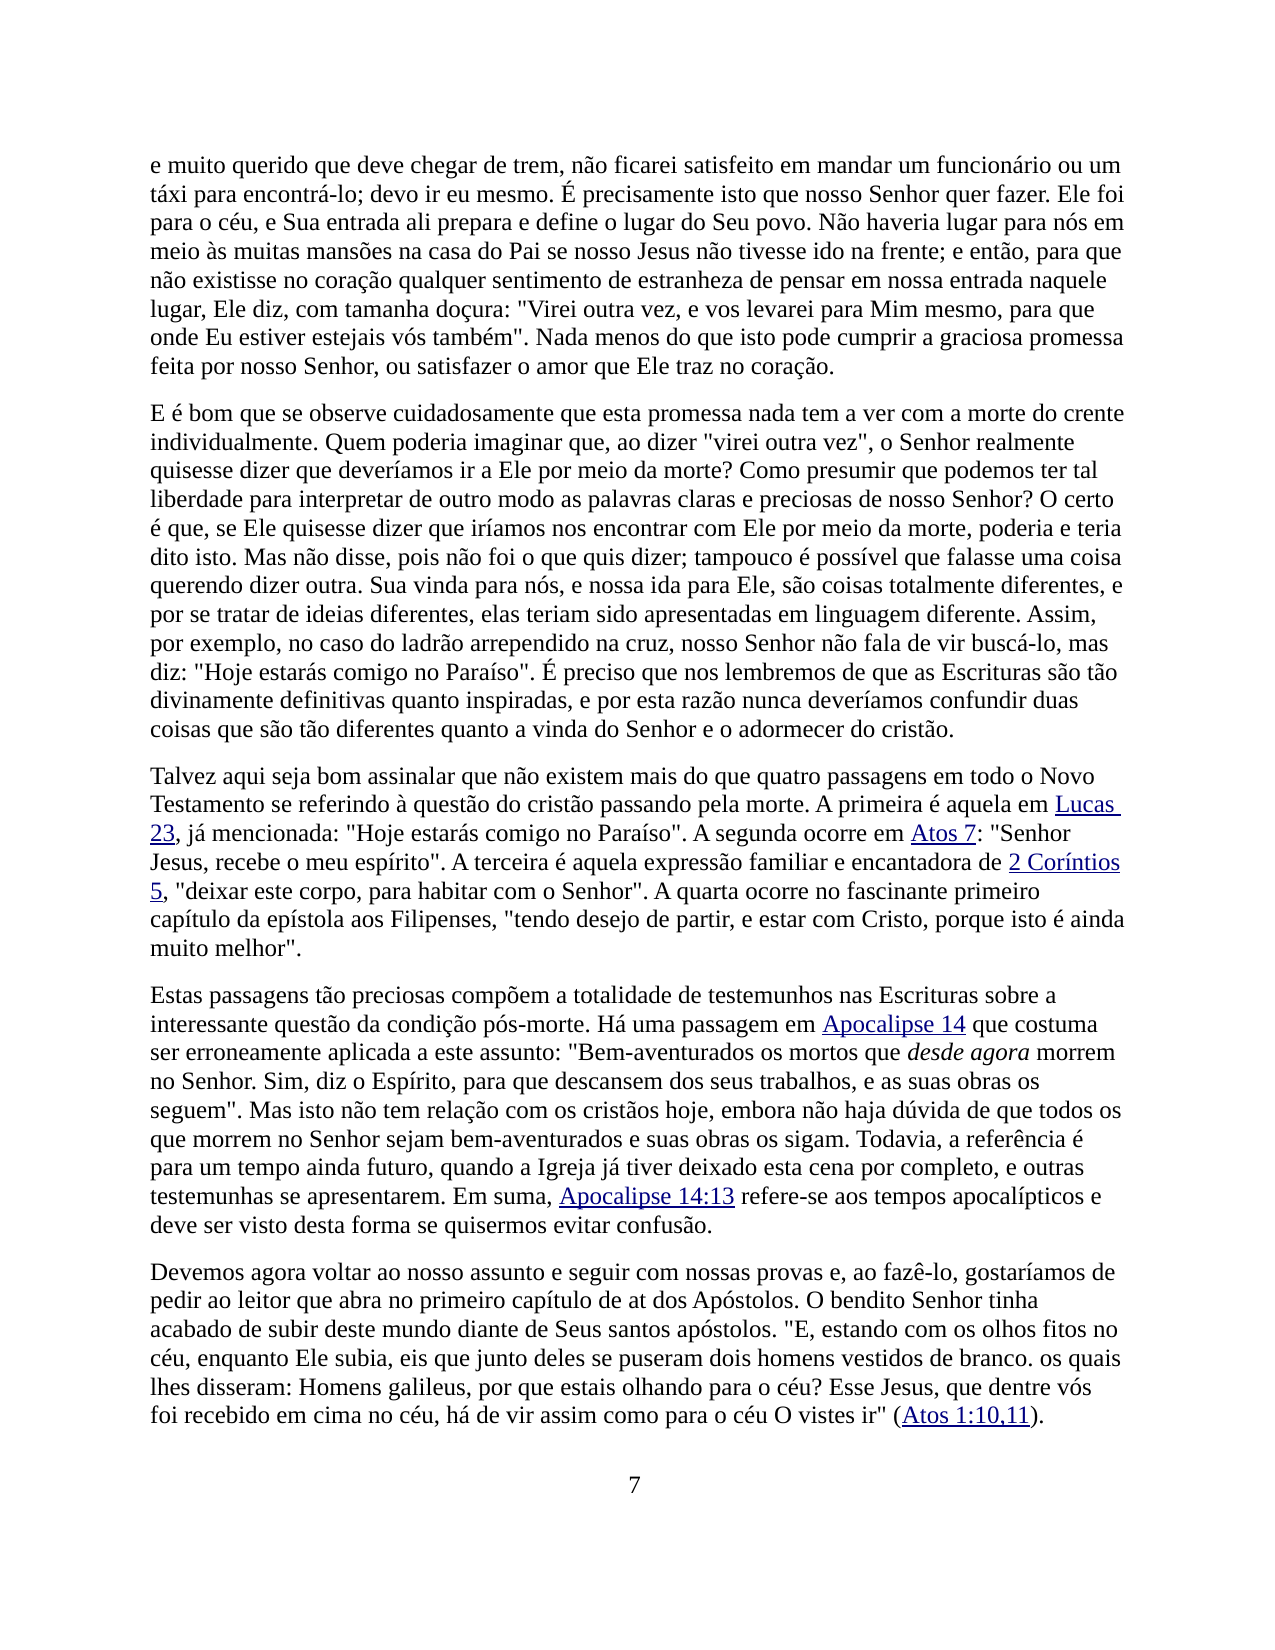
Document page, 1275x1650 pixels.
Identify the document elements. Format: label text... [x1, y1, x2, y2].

text Talvez aqui seja bom assinalar que não existem mais do que quatro passagens em todo o Novo Testamento se referindo à questão do cristão passando pela morte. A primeira é aquela em Lucas 23, já mencionada: "Hoje estarás comigo no Paraíso". A segunda ocorre em Atos 7: "Senhor Jesus, recebe o meu espírito". A terceira é aquela expressão familiar e encantadora de 2 Coríntios 5, "deixar este corpo, para habitar com o Senhor". A quarta ocorre no fascinante primeiro capítulo da epístola aos Filipenses, "tendo desejo de partir, e estar com Cristo, porque isto é ainda muito melhor". [150, 761, 1125, 962]
text Estas passagens tão preciosas compõem a totalidade de testemunhos nas Escrituras sobre a interessante questão da condição pós-morte. Há uma passagem em Apocalipse 14 que costuma ser erroneamente aplicada a este assunto: "Bem-aventurados os mortos que desde agora morrem no Senhor. Sim, diz o Espírito, para que descansem dos seus trabalhos, e as suas obras os seguem". Mas isto não tem relação com os cristãos hoje, embora não haja dúvida de que todos os que morrem no Senhor sejam bem-aventurados e suas obras os sigam. Todavia, a referência é para um tempo ainda futuro, quando a Igreja já tiver deixado esta cena por completo, e outras testemunhas se apresentarem. Em suma, Apocalipse 14:13 refere-se aos tempos apocalípticos e deve ser visto desta forma se quisermos evitar confusão. [150, 980, 1125, 1239]
text Devemos agora voltar ao nosso assunto e seguir com nossas provas e, ao fazê-lo, gostaríamos de pedir ao leitor que abra no primeiro capítulo de at dos Apóstolos. O bendito Senhor tinha acabado de subir deste mundo diante de Seus santos apóstolos. "E, estando com os olhos fitos no céu, enquanto Ele subia, eis que junto deles se puseram dois homens vestidos de branco. os quais lhes disseram: Homens galileus, por que estais olhando para o céu? Esse Jesus, que dentre vós foi recebido em cima no céu, há de vir assim como para o céu O vistes ir" (Atos 1:10,11). [150, 1257, 1125, 1429]
text E é bom que se observe cuidadosamente que esta promessa nada tem a ver com a morte do crente individualmente. Quem poderia imaginar que, ao dizer "virei outra vez", o Senhor realmente quisesse dizer que deveríamos ir a Ele por meio da morte? Como presumir que podemos ter tal liberdade para interpretar de outro modo as palavras claras e preciosas de nosso Senhor? O certo é que, se Ele quisesse dizer que iríamos nos encontrar com Ele por meio da morte, poderia e teria dito isto. Mas não disse, pois não foi o que quis dizer; tampouco é possível que falasse uma coisa querendo dizer outra. Sua vinda para nós, e nossa ida para Ele, são coisas totalmente diferentes, e por se tratar de ideias diferentes, elas teriam sido apresentadas em linguagem diferente. Assim, por exemplo, no caso do ladrão arrependido na cruz, nosso Senhor não fala de vir buscá-lo, mas diz: "Hoje estarás comigo no Paraíso". É preciso que nos lembremos de que as Escrituras são tão divinamente definitivas quanto inspiradas, e por esta razão nunca deveríamos confundir duas coisas que são tão diferentes quanto a vinda do Senhor e o adormecer do cristão. [150, 398, 1125, 743]
text e muito querido que deve chegar de trem, não ficarei satisfeito em mandar um funcionário ou um táxi para encontrá-lo; devo ir eu mesmo. É precisamente isto que nosso Senhor quer fazer. Ele foi para o céu, e Sua entrada ali prepara e define o lugar do Seu povo. Não haveria lugar para nós em meio às muitas mansões na casa do Pai se nosso Jesus não tivesse ido na frente; e então, para que não existisse no coração qualquer sentimento de estranheza de pensar em nossa entrada naquele lugar, Ele diz, com tamanha doçura: "Virei outra vez, e vos levarei para Mim mesmo, para que onde Eu estiver estejais vós também". Nada menos do que isto pode cumprir a graciosa promessa feita por nosso Senhor, ou satisfazer o amor que Ele traz no coração. [150, 150, 1125, 380]
